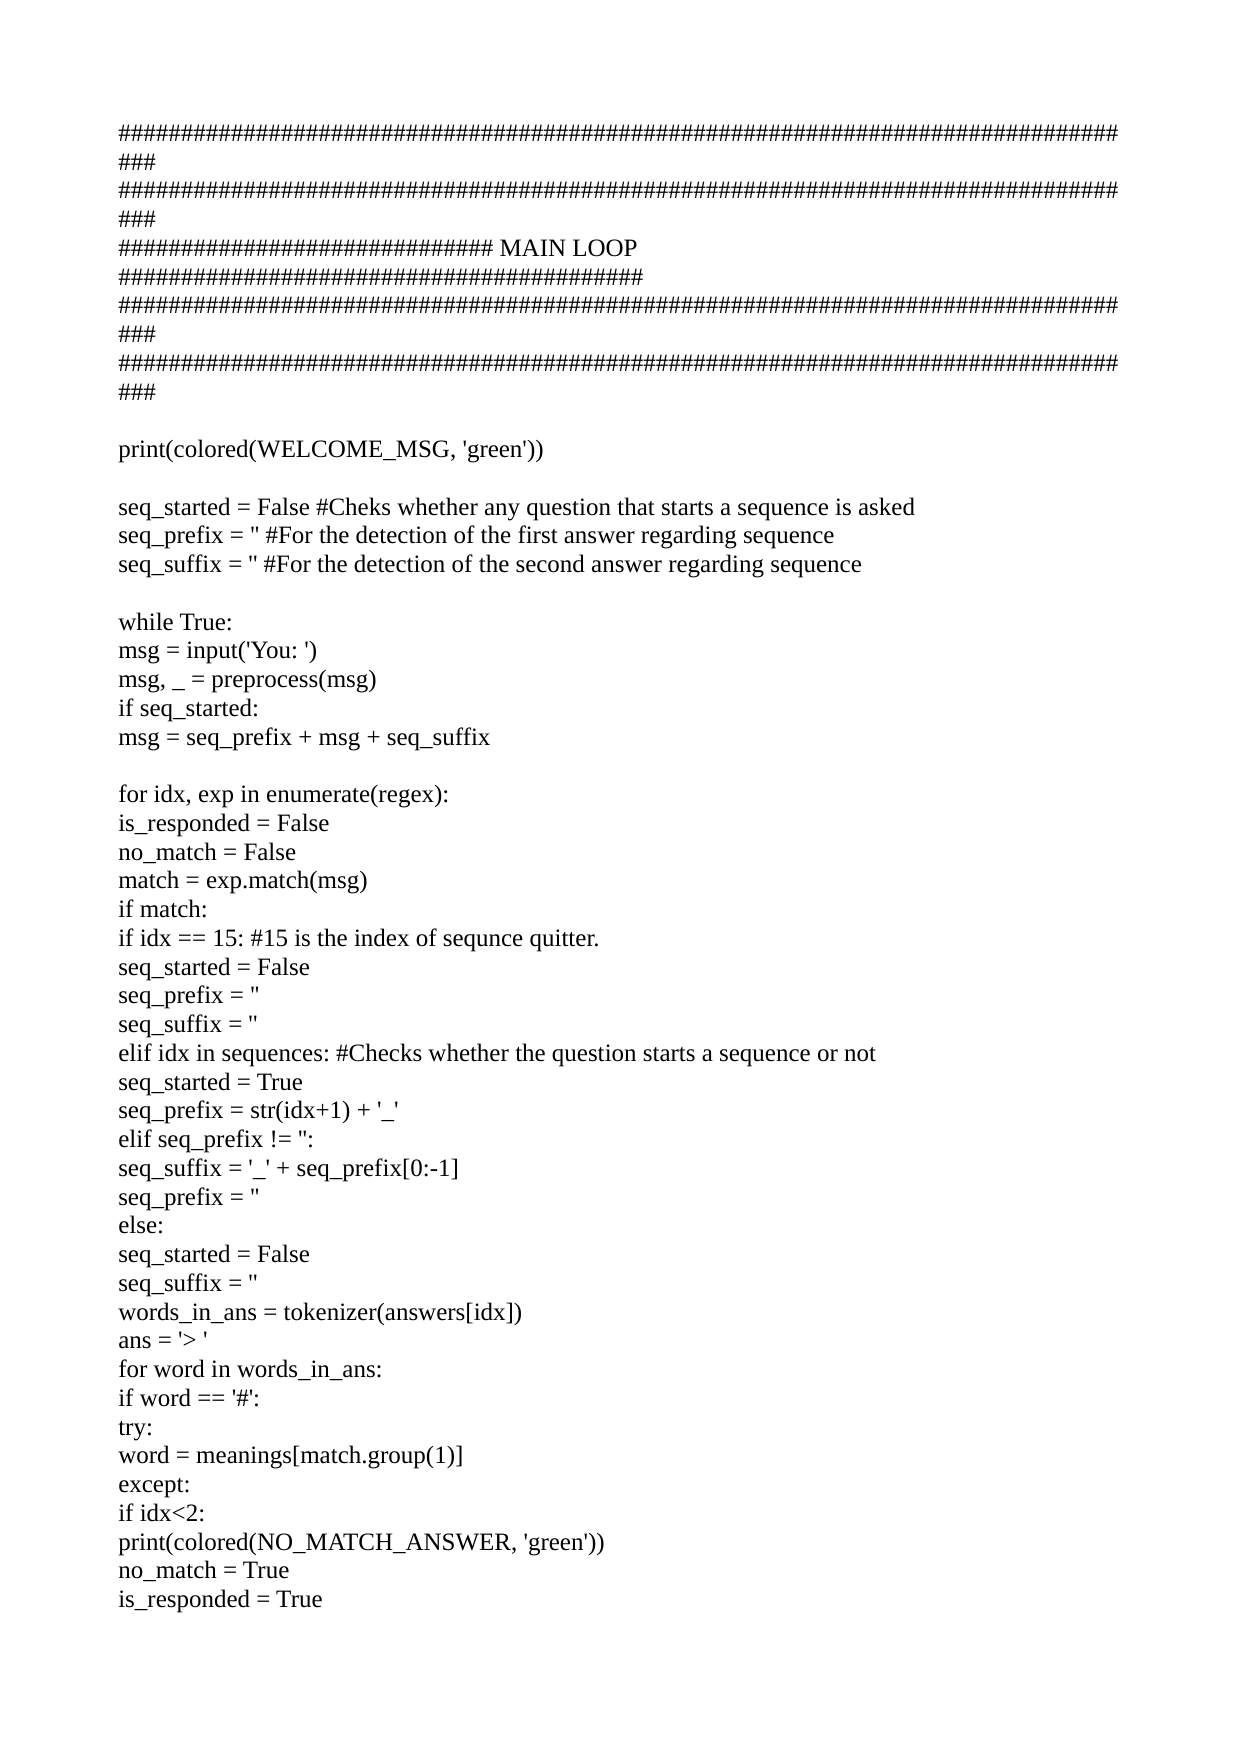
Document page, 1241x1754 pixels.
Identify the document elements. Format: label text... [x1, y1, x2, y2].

text elif seq_prefix != '': [118, 1124, 1122, 1153]
text if word == '#': [118, 1383, 1122, 1412]
text else: [118, 1211, 1122, 1239]
text ############################## MAIN LOOP ########################################## [118, 233, 1122, 291]
text seq_suffix = '' [118, 1268, 1122, 1297]
text seq_started = False [118, 952, 1122, 981]
text seq_prefix = '' #For the detection of the first answer regarding sequence [118, 521, 1122, 549]
text ################################################################################### [118, 291, 1122, 348]
text seq_prefix = '' [118, 1182, 1122, 1211]
text for word in words_in_ans: [118, 1354, 1122, 1383]
text is_responded = True [118, 1584, 1122, 1613]
text if idx<2: [118, 1498, 1122, 1527]
text ################################################################################### [118, 118, 1122, 176]
text words_in_ans = tokenizer(answers[idx]) [118, 1297, 1122, 1326]
text try: [118, 1412, 1122, 1441]
text for idx, exp in enumerate(regex): [118, 779, 1122, 808]
text if match: [118, 894, 1122, 923]
text seq_suffix = '_' + seq_prefix[0:-1] [118, 1153, 1122, 1182]
text word = meanings[match.group(1)] [118, 1441, 1122, 1469]
text seq_suffix = '' [118, 1009, 1122, 1038]
text ################################################################################### [118, 176, 1122, 233]
text seq_started = False #Cheks whether any question that starts a sequence is asked [118, 492, 1122, 521]
text except: [118, 1469, 1122, 1498]
text seq_prefix = str(idx+1) + '_' [118, 1096, 1122, 1124]
text is_responded = False [118, 808, 1122, 837]
text seq_started = False [118, 1239, 1122, 1268]
text print(colored(WELCOME_MSG, 'green')) [118, 434, 1122, 463]
text no_match = True [118, 1556, 1122, 1584]
text print(colored(NO_MATCH_ANSWER, 'green')) [118, 1527, 1122, 1556]
text if idx == 15: #15 is the index of sequnce quitter. [118, 923, 1122, 952]
text seq_started = True [118, 1067, 1122, 1096]
text msg, _ = preprocess(msg) [118, 664, 1122, 693]
text match = exp.match(msg) [118, 866, 1122, 894]
text if seq_started: [118, 693, 1122, 722]
text msg = input('You: ') [118, 636, 1122, 664]
text ans = '> ' [118, 1326, 1122, 1354]
text elif idx in sequences: #Checks whether the question starts a sequence or not [118, 1038, 1122, 1067]
text seq_prefix = '' [118, 981, 1122, 1009]
text while True: [118, 607, 1122, 636]
text msg = seq_prefix + msg + seq_suffix [118, 722, 1122, 751]
text seq_suffix = '' #For the detection of the second answer regarding sequence [118, 549, 1122, 578]
text ################################################################################### [118, 348, 1122, 406]
text no_match = False [118, 837, 1122, 866]
